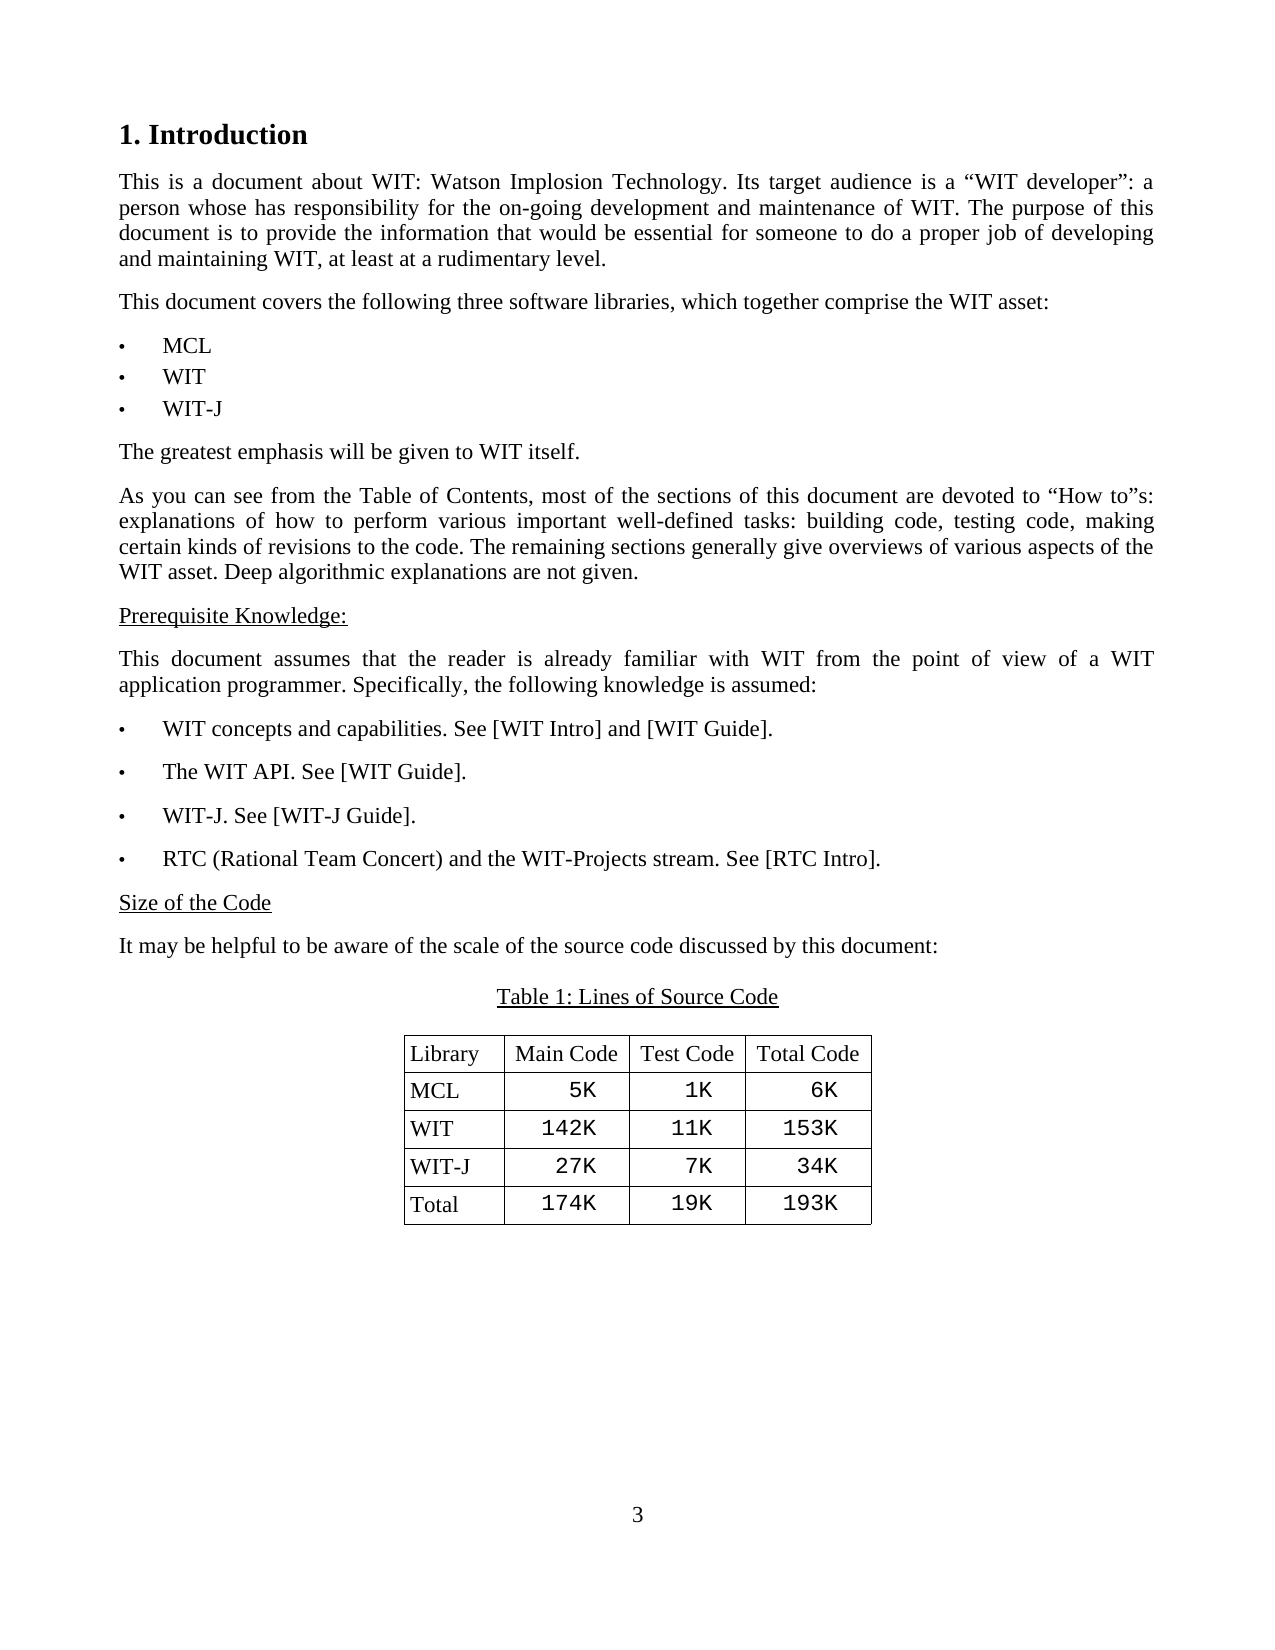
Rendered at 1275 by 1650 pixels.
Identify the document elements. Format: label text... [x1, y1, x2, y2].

text This document assumes that the reader is already familiar with WIT from the point of view of a WIT application programmer. Specifically, the following knowledge is assumed: [118, 646, 1156, 697]
text As you can see from the Table of Contents, most of the sections of this document are devoted to “How to”s: explanations of how to perform various important well-defined tasks: building code, testing code, making certain kinds of revisions to the code. The remaining sections generally give overviews of various aspects of the WIT asset. Deep algorithmic explanations are not given. [118, 483, 1156, 585]
text The greatest emphasis will be given to WIT itself. [118, 439, 1156, 465]
table_cell 153K [746, 1111, 871, 1148]
table_cell 11K [630, 1111, 745, 1148]
table_cell 7K [630, 1149, 745, 1186]
table_cell 6K [746, 1073, 871, 1110]
table_header Library [405, 1036, 504, 1072]
text This is a document about WIT: Watson Implosion Technology. Its target audience is a “WIT developer”: a person whose has responsibility for the on-going development and maintenance of WIT. The purpose of this document is to provide the information that would be essential for someone to do a proper job of developing and maintaining WIT, at least at a rudimentary level. [118, 169, 1156, 271]
table_header Main Code [505, 1036, 629, 1072]
table_cell MCL [405, 1073, 504, 1110]
table_cell 27K [505, 1149, 629, 1186]
table_header Total Code [746, 1036, 871, 1072]
text Size of the Code [118, 889, 1156, 915]
list WIT-J. See [WIT-J Guide]. [118, 802, 1156, 828]
list MCL [118, 332, 1156, 358]
table_cell 5K [505, 1073, 629, 1110]
table_cell WIT-J [405, 1149, 504, 1186]
list RTC (Rational Team Concert) and the WIT-Projects stream. See [RTC Intro]. [118, 846, 1156, 872]
table_cell 193K [746, 1187, 871, 1223]
table_cell 1K [630, 1073, 745, 1110]
table_cell Total [405, 1187, 504, 1223]
list WIT-J [118, 396, 1156, 421]
text It may be helpful to be aware of the scale of the source code discussed by this document: [118, 933, 1156, 959]
table_cell 142K [505, 1111, 629, 1148]
list WIT concepts and capabilities. See [WIT Intro] and [WIT Guide]. [118, 715, 1156, 741]
list The WIT API. See [WIT Guide]. [118, 759, 1156, 784]
text This document covers the following three software libraries, which together comprise the WIT asset: [118, 289, 1156, 314]
table_header Test Code [630, 1036, 745, 1072]
list WIT [118, 364, 1156, 389]
table_cell 19K [630, 1187, 745, 1223]
subtitle Introduction [118, 118, 1156, 151]
table_cell WIT [405, 1111, 504, 1148]
text Prerequisite Knowledge: [118, 603, 1156, 628]
table_cell 174K [505, 1187, 629, 1223]
text Table 1: Lines of Source Code [118, 984, 1156, 1010]
table_cell 34K [746, 1149, 871, 1186]
